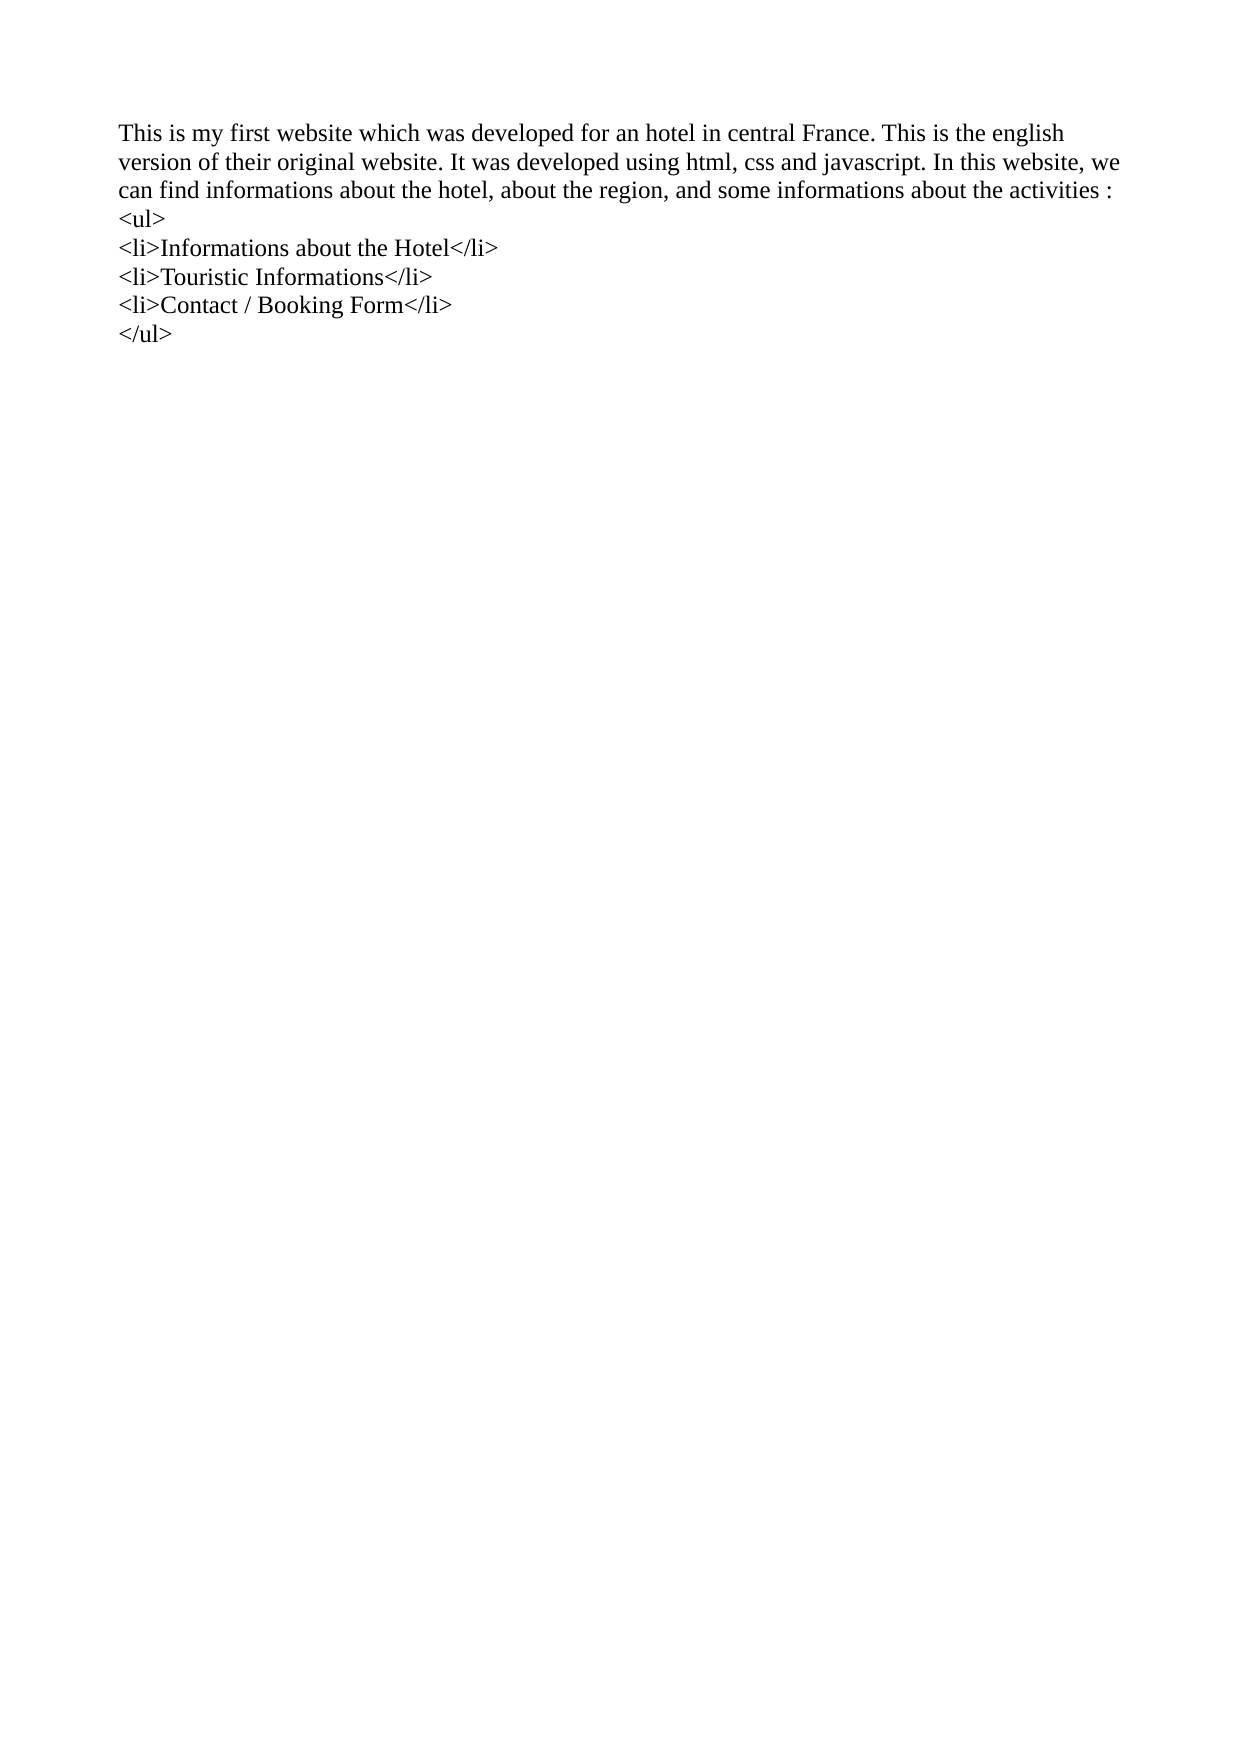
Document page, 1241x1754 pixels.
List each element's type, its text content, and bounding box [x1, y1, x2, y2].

text <li>Informations about the Hotel</li> [118, 233, 1122, 262]
text <li>Contact / Booking Form</li> [118, 291, 1122, 319]
text This is my first website which was developed for an hotel in central France. This is the english version of their original website. It was developed using html, css and javascript. In this website, we can find informations about the hotel, about the region, and some informations about the activities : [118, 118, 1122, 204]
text <ul> [118, 204, 1122, 233]
text </ul> [118, 319, 1122, 348]
text <li>Touristic Informations</li> [118, 262, 1122, 291]
